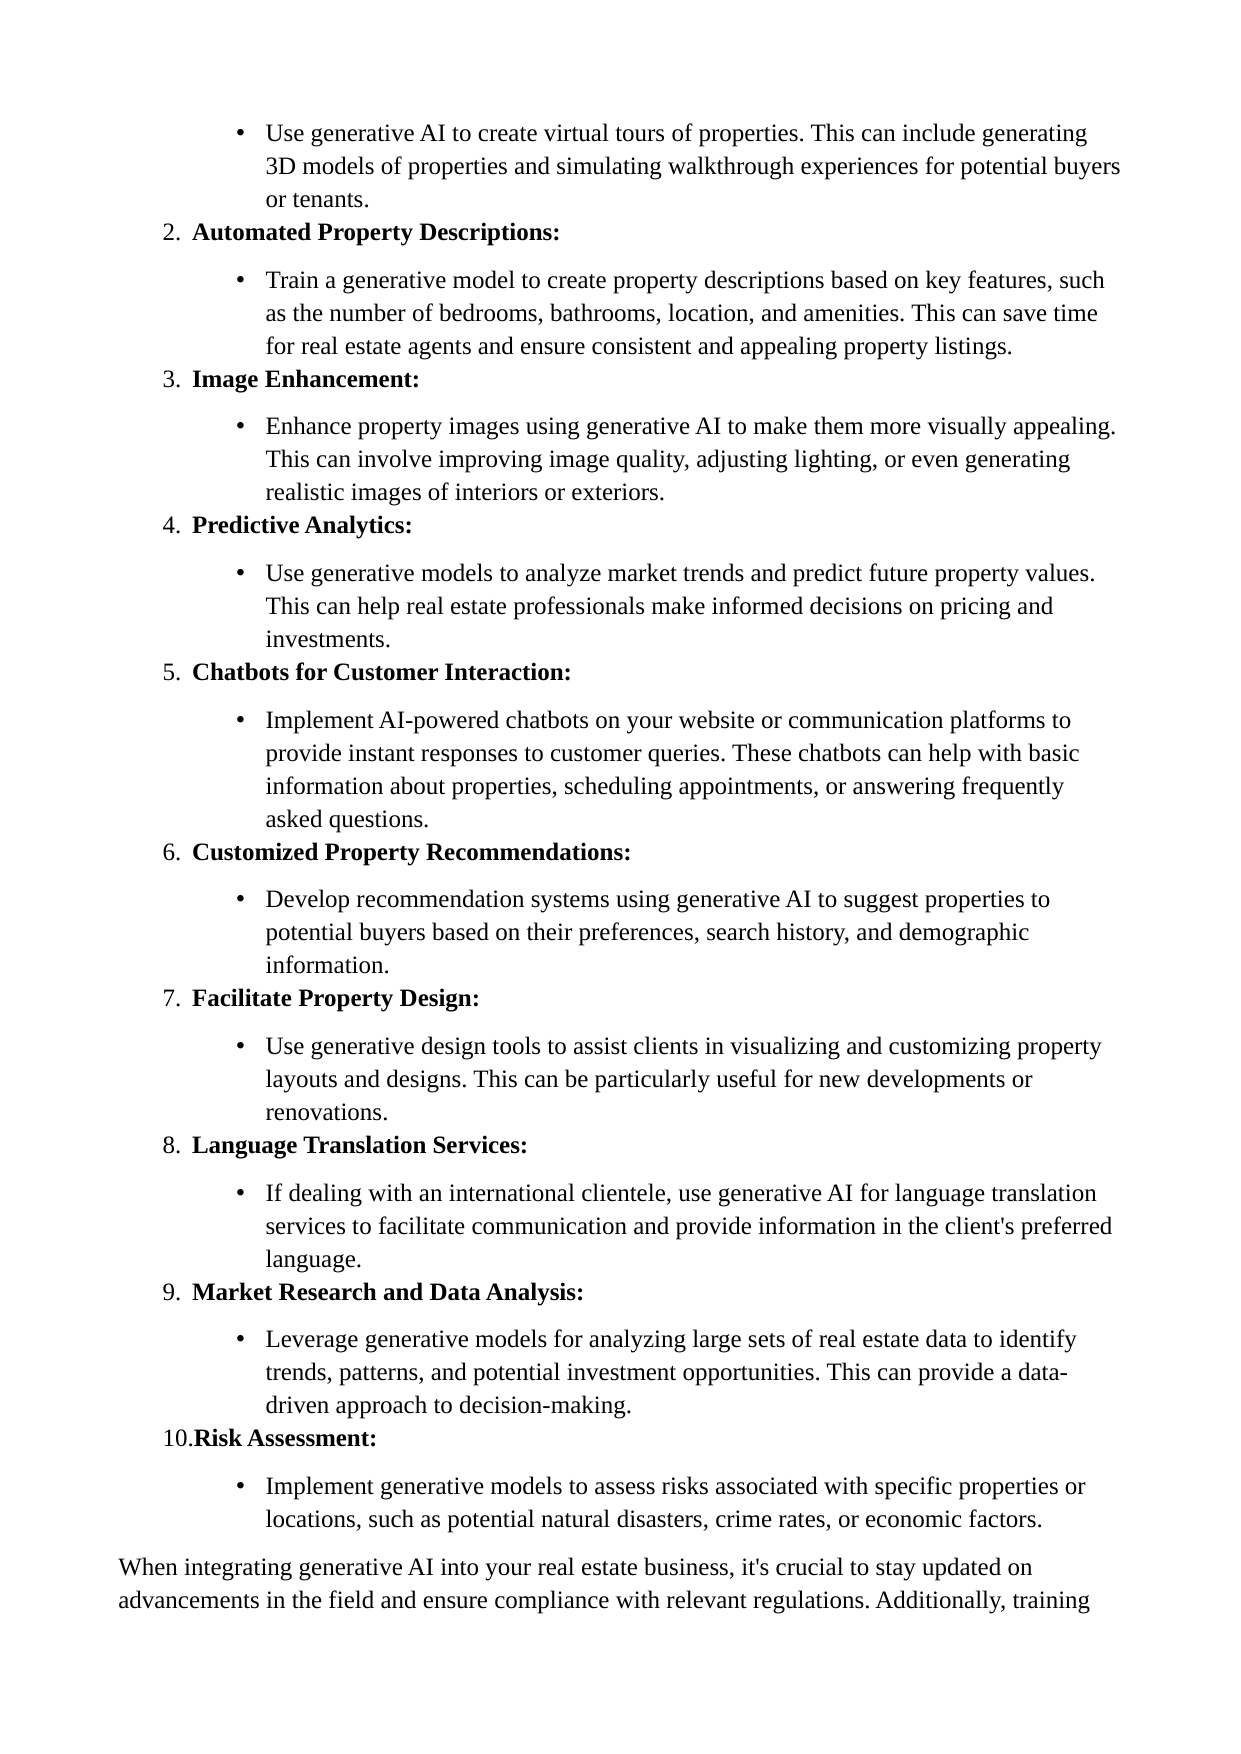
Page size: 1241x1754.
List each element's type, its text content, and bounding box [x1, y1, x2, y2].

list Automated Property Descriptions: [162, 217, 1122, 246]
list If dealing with an international clientele, use generative AI for language translation services to facilitate communication and provide information in the client's preferred language. [236, 1178, 1122, 1273]
list Leverage generative models for analyzing large sets of real estate data to identify trends, patterns, and potential investment opportunities. This can provide a data-driven approach to decision-making. [236, 1324, 1122, 1419]
list Facilitate Property Design: [162, 983, 1122, 1012]
text When integrating generative AI into your real estate business, it's crucial to stay updated on advancements in the field and ensure compliance with relevant regulations. Additionally, training [118, 1552, 1122, 1613]
list Use generative design tools to assist clients in visualizing and customizing property layouts and designs. This can be particularly useful for new developments or renovations. [236, 1031, 1122, 1126]
list Implement AI-powered chatbots on your website or communication platforms to provide instant responses to customer queries. These chatbots can help with basic information about properties, scheduling appointments, or answering frequently asked questions. [236, 705, 1122, 833]
list Chatbots for Customer Interaction: [162, 657, 1122, 686]
list Customized Property Recommendations: [162, 837, 1122, 866]
list Develop recommendation systems using generative AI to suggest properties to potential buyers based on their preferences, search history, and demographic information. [236, 884, 1122, 979]
list Image Enhancement: [162, 364, 1122, 393]
list Market Research and Data Analysis: [162, 1277, 1122, 1306]
list Use generative models to analyze market trends and predict future property values. This can help real estate professionals make informed decisions on pricing and investments. [236, 558, 1122, 653]
list Train a generative model to create property descriptions based on key features, such as the number of bedrooms, bathrooms, location, and amenities. This can save time for real estate agents and ensure consistent and appealing property listings. [236, 265, 1122, 359]
list Language Translation Services: [162, 1130, 1122, 1159]
list Predictive Analytics: [162, 511, 1122, 539]
list Enhance property images using generative AI to make them more visually appealing. This can involve improving image quality, adjusting lighting, or even generating realistic images of interiors or exteriors. [236, 411, 1122, 506]
list Implement generative models to assess risks associated with specific properties or locations, such as potential natural disasters, crime rates, or economic factors. [236, 1471, 1122, 1533]
list Use generative AI to create virtual tours of properties. This can include generating 3D models of properties and simulating walkthrough experiences for potential buyers or tenants. [236, 118, 1122, 213]
list Risk Assessment: [162, 1423, 1122, 1452]
